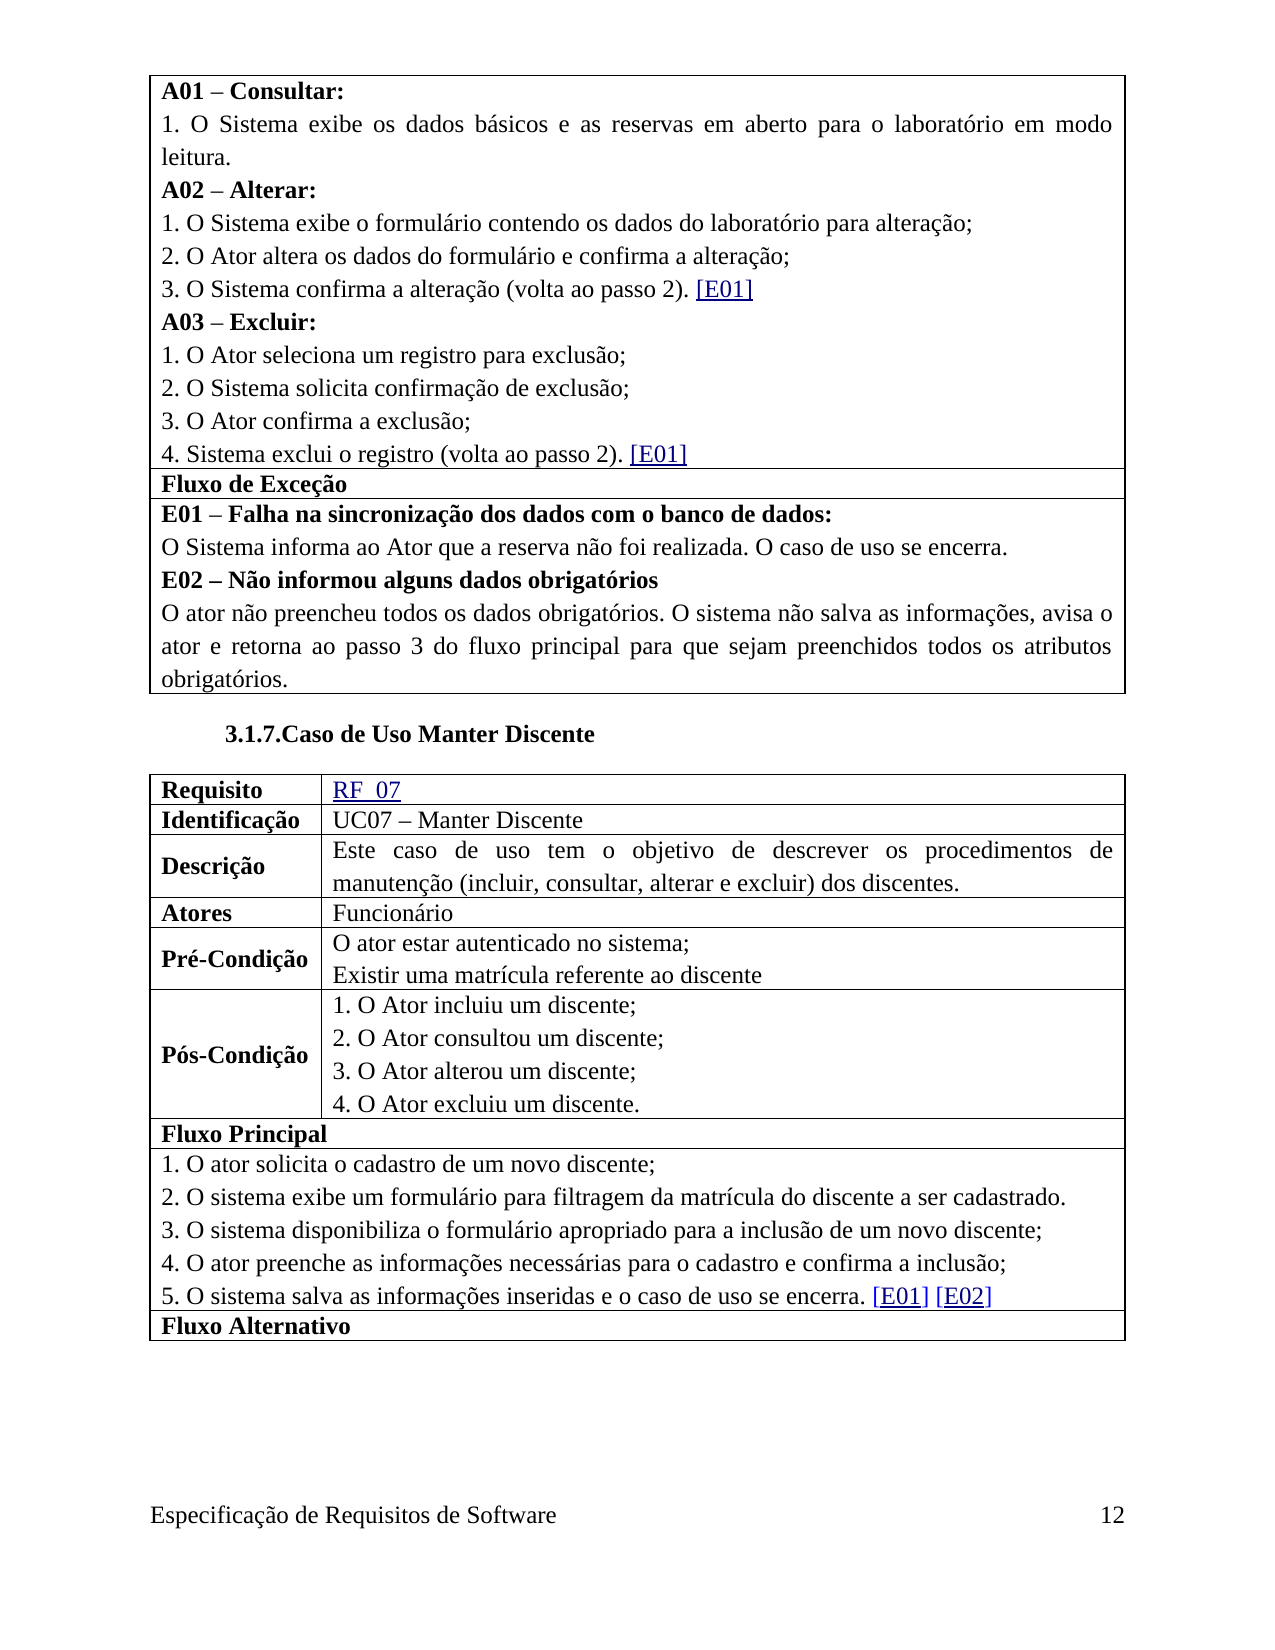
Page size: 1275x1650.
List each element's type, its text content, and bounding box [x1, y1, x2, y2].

table_cell Pós-Condição [151, 990, 321, 1118]
table_cell Pré-Condição [151, 928, 321, 989]
table_cell Funcionário [322, 898, 1124, 927]
table_cell Este caso de uso tem o objetivo de descrever os procedimentos de manutenção (incluir, consultar, alterar e excluir) dos discentes. [322, 835, 1124, 897]
table_cell Identificação [151, 805, 321, 834]
table_cell Atores [151, 898, 321, 927]
table_cell UC07 – Manter Discente [322, 805, 1124, 834]
table_cell 1. O Ator incluiu um discente; 2. O Ator consultou um discente; 3. O Ator alterou um discente; 4. O Ator excluiu um discente. [322, 990, 1124, 1118]
table_cell Fluxo Alternativo [151, 1311, 1124, 1340]
table_cell E01 – Falha na sincronização dos dados com o banco de dados: O Sistema informa ao Ator que a reserva não foi realizada. O caso de uso se encerra. E02 – Não informou alguns dados obrigatórios O ator não preencheu todos os dados obrigatórios. O sistema não salva as informações, avisa o ator e retorna ao passo 3 do fluxo principal para que sejam preenchidos todos os atributos obrigatórios. [151, 499, 1124, 693]
table_header Requisito [151, 775, 321, 804]
subtitle Caso de Uso Manter Discente [225, 719, 1125, 747]
table_cell Fluxo Principal [151, 1119, 1124, 1148]
table_cell 1. O ator solicita o cadastro de um novo discente; 2. O sistema exibe um formulário para filtragem da matrícula do discente a ser cadastrado. 3. O sistema disponibiliza o formulário apropriado para a inclusão de um novo discente; 4. O ator preenche as informações necessárias para o cadastro e confirma a inclusão; 5. O sistema salva as informações inseridas e o caso de uso se encerra. [E01] [E02] [151, 1149, 1124, 1310]
table_cell Descrição [151, 835, 321, 897]
table_cell A01 – Consultar: 1. O Sistema exibe os dados básicos e as reservas em aberto para o laboratório em modo leitura. A02 – Alterar: 1. O Sistema exibe o formulário contendo os dados do laboratório para alteração; 2. O Ator altera os dados do formulário e confirma a alteração; 3. O Sistema confirma a alteração (volta ao passo 2). [E01] A03 – Excluir: 1. O Ator seleciona um registro para exclusão; 2. O Sistema solicita confirmação de exclusão; 3. O Ator confirma a exclusão; 4. Sistema exclui o registro (volta ao passo 2). [E01] [151, 76, 1124, 468]
table_cell O ator estar autenticado no sistema; Existir uma matrícula referente ao discente [322, 928, 1124, 989]
table_header RF_07 [322, 775, 1124, 804]
table_cell Fluxo de Exceção [151, 469, 1124, 498]
